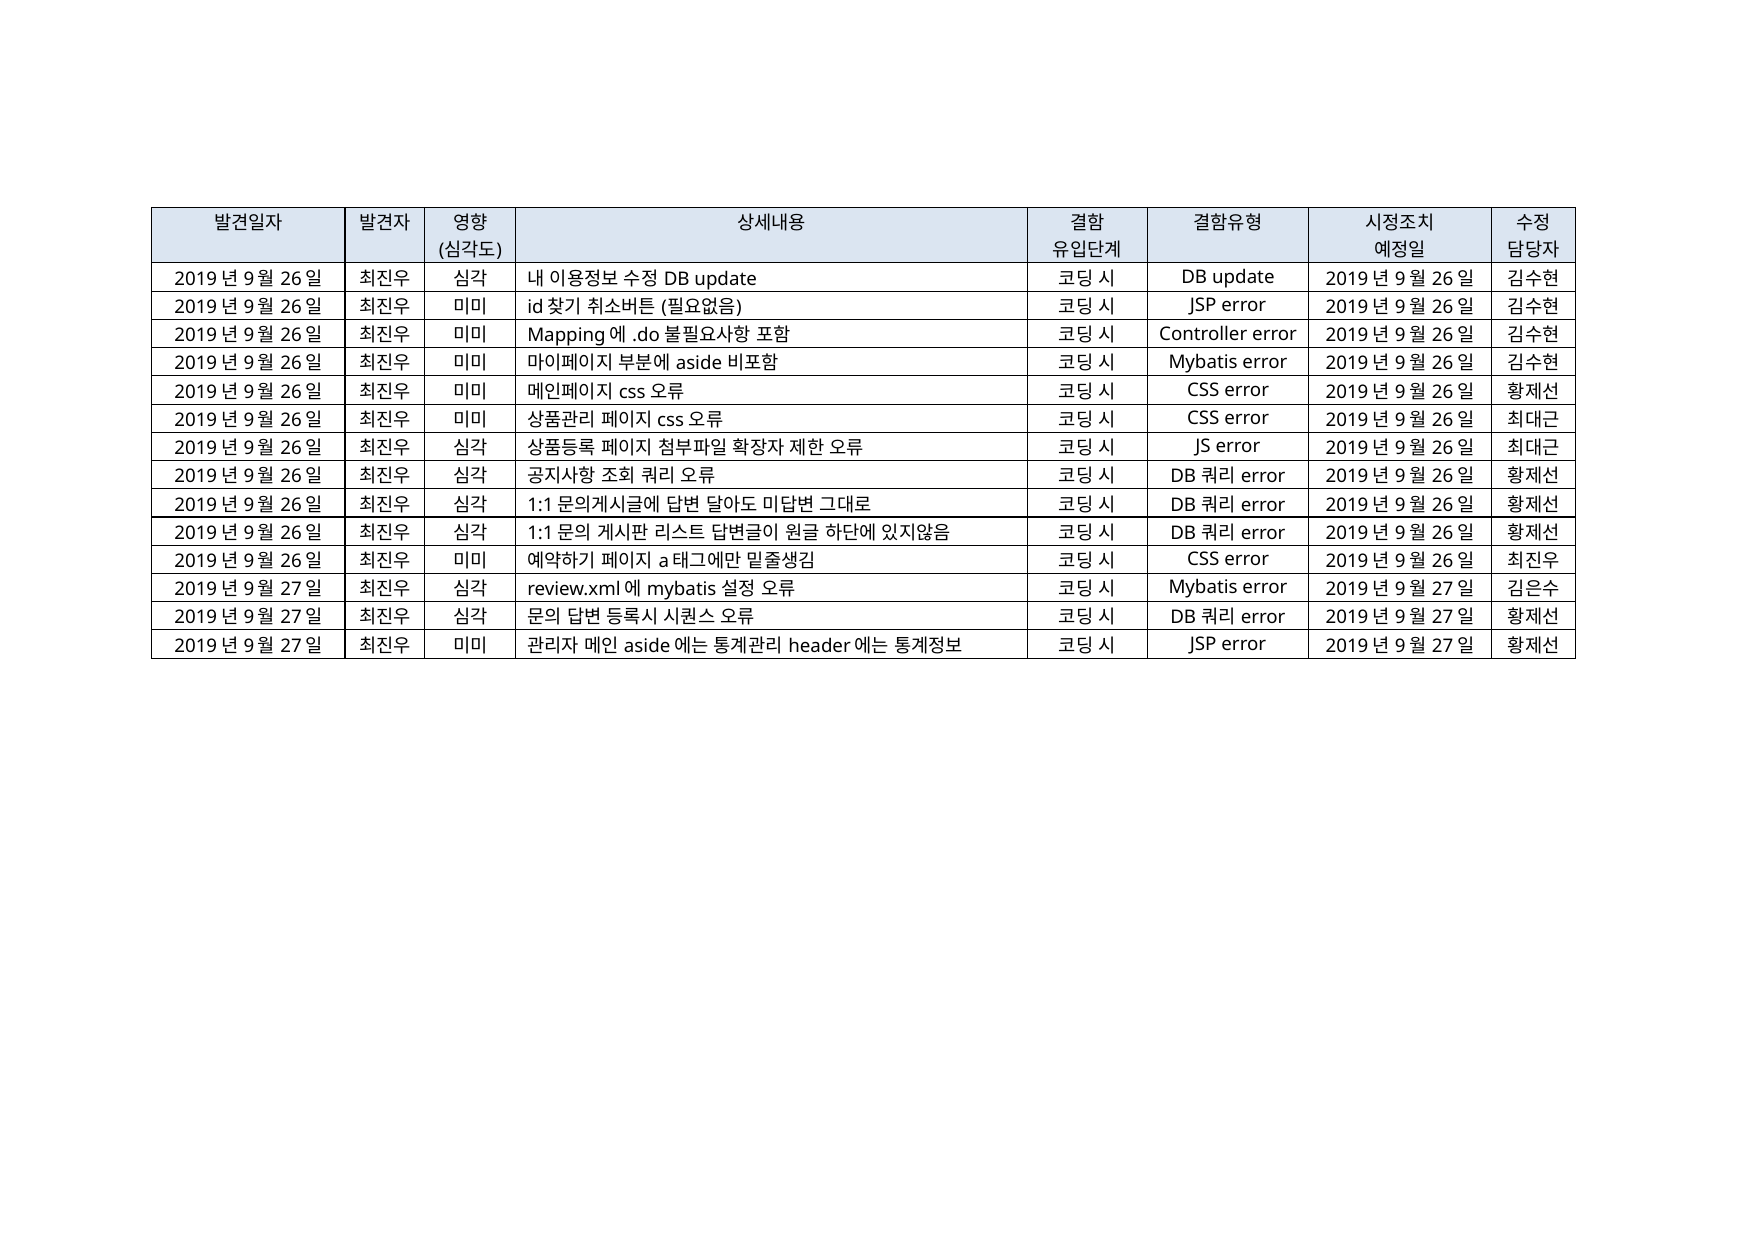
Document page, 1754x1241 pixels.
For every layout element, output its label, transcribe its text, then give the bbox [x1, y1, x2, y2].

table_cell 심각 [425, 461, 515, 488]
table_cell JS error [1148, 433, 1308, 460]
table_cell 2019년 9월 27일 [152, 602, 344, 629]
table_cell Controller error [1148, 320, 1308, 347]
table_cell JSP error [1148, 292, 1308, 319]
table_cell 미미 [425, 348, 515, 375]
table_cell 심각 [425, 518, 515, 544]
table_cell 최진우 [1492, 546, 1575, 573]
table_cell 2019년 9월 26일 [1309, 433, 1491, 460]
table_cell 2019년 9월 26일 [152, 461, 344, 488]
table_cell 미미 [425, 630, 515, 657]
table_cell 2019년 9월 26일 [152, 263, 344, 291]
table_cell 코딩 시 [1028, 292, 1147, 319]
table_cell 2019년 9월 26일 [1309, 263, 1491, 291]
table_cell CSS error [1148, 405, 1308, 432]
table_cell 2019년 9월 26일 [1309, 461, 1491, 488]
table_cell DB 쿼리 error [1148, 602, 1308, 629]
table_cell 메인페이지 css 오류 [516, 376, 1027, 403]
table_cell 최진우 [346, 320, 424, 347]
table_cell 최대근 [1492, 433, 1575, 460]
table_cell 최진우 [346, 263, 424, 291]
table_cell 코딩 시 [1028, 630, 1147, 657]
table_cell DB update [1148, 263, 1308, 291]
table_cell 최진우 [346, 405, 424, 432]
table_cell 2019년 9월 26일 [1309, 348, 1491, 375]
table_cell 최진우 [346, 461, 424, 488]
table_cell 최진우 [346, 376, 424, 403]
table_cell 코딩 시 [1028, 320, 1147, 347]
table_cell 미미 [425, 405, 515, 432]
table_cell 2019년 9월 27일 [1309, 630, 1491, 657]
table_cell 심각 [425, 602, 515, 629]
table_cell 김수현 [1492, 292, 1575, 319]
table_header 발견일자 [152, 208, 344, 262]
table_cell 김수현 [1492, 320, 1575, 347]
table_cell review.xml에 mybatis 설정 오류 [516, 574, 1027, 601]
table_cell 2019년 9월 26일 [152, 405, 344, 432]
table_cell 최진우 [346, 574, 424, 601]
table_cell 황제선 [1492, 518, 1575, 544]
table_cell 코딩 시 [1028, 574, 1147, 601]
table_cell 코딩 시 [1028, 518, 1147, 544]
table_cell 최진우 [346, 630, 424, 657]
table_cell 코딩 시 [1028, 376, 1147, 403]
table_cell 내 이용정보 수정 DB update [516, 263, 1027, 291]
table_cell 코딩 시 [1028, 433, 1147, 460]
table_cell 최진우 [346, 489, 424, 516]
table_cell 황제선 [1492, 630, 1575, 657]
table_cell 심각 [425, 263, 515, 291]
table_cell 2019년 9월 26일 [1309, 518, 1491, 544]
table_cell 최진우 [346, 518, 424, 544]
table_cell 황제선 [1492, 602, 1575, 629]
table_cell 2019년 9월 27일 [152, 630, 344, 657]
table_cell 2019년 9월 26일 [152, 292, 344, 319]
table_cell Mybatis error [1148, 574, 1308, 601]
table_cell 2019년 9월 26일 [1309, 546, 1491, 573]
table_cell 최진우 [346, 433, 424, 460]
table_cell 황제선 [1492, 376, 1575, 403]
table_cell 최대근 [1492, 405, 1575, 432]
table_cell id찾기 취소버튼 (필요없음) [516, 292, 1027, 319]
table_cell 2019년 9월 26일 [1309, 489, 1491, 516]
table_header 발견자 [346, 208, 424, 262]
table_cell 황제선 [1492, 489, 1575, 516]
table_cell 1:1문의게시글에 답변 달아도 미답변 그대로 [516, 489, 1027, 516]
table_cell 상품등록 페이지 첨부파일 확장자 제한 오류 [516, 433, 1027, 460]
table_cell 미미 [425, 546, 515, 573]
table_cell DB 쿼리 error [1148, 461, 1308, 488]
table_cell 마이페이지 부분에 aside 비포함 [516, 348, 1027, 375]
table_cell 심각 [425, 574, 515, 601]
table_cell 심각 [425, 433, 515, 460]
table_cell 문의 답변 등록시 시퀀스 오류 [516, 602, 1027, 629]
table_cell JSP error [1148, 630, 1308, 657]
table_cell 2019년 9월 26일 [152, 546, 344, 573]
table_header 결함유형 [1148, 208, 1308, 262]
table_cell 미미 [425, 376, 515, 403]
table_cell 코딩 시 [1028, 602, 1147, 629]
table_cell 2019년 9월 27일 [152, 574, 344, 601]
table_cell 최진우 [346, 546, 424, 573]
table_cell 김수현 [1492, 263, 1575, 291]
table_cell 황제선 [1492, 461, 1575, 488]
table_cell DB 쿼리 error [1148, 489, 1308, 516]
table_cell CSS error [1148, 376, 1308, 403]
table_cell 2019년 9월 26일 [1309, 292, 1491, 319]
table_cell 2019년 9월 26일 [152, 433, 344, 460]
table_cell 김은수 [1492, 574, 1575, 601]
table_cell 2019년 9월 26일 [152, 348, 344, 375]
table_header 영향 (심각도) [425, 208, 515, 262]
table_cell Mapping에 .do 불필요사항 포함 [516, 320, 1027, 347]
table_cell 관리자 메인 aside에는 통계관리 header에는 통계정보 [516, 630, 1027, 657]
table_cell 2019년 9월 26일 [152, 489, 344, 516]
table_cell 2019년 9월 26일 [1309, 405, 1491, 432]
table_cell 2019년 9월 26일 [1309, 320, 1491, 347]
table_cell 2019년 9월 27일 [1309, 574, 1491, 601]
table_header 상세내용 [516, 208, 1027, 262]
table_cell 코딩 시 [1028, 546, 1147, 573]
table_cell 최진우 [346, 292, 424, 319]
table_header 시정조치 예정일 [1309, 208, 1491, 262]
table_cell 코딩 시 [1028, 405, 1147, 432]
table_cell 미미 [425, 292, 515, 319]
table_cell 2019년 9월 26일 [152, 376, 344, 403]
table_cell 2019년 9월 26일 [1309, 376, 1491, 403]
table_cell 공지사항 조회 쿼리 오류 [516, 461, 1027, 488]
table_cell 최진우 [346, 348, 424, 375]
table_cell 김수현 [1492, 348, 1575, 375]
table_cell 예약하기 페이지 a태그에만 밑줄생김 [516, 546, 1027, 573]
table_cell DB 쿼리 error [1148, 518, 1308, 544]
table_header 수정 담당자 [1492, 208, 1575, 262]
table_cell 상품관리 페이지css 오류 [516, 405, 1027, 432]
table_cell 2019년 9월 26일 [152, 518, 344, 544]
table_cell 심각 [425, 489, 515, 516]
table_cell CSS error [1148, 546, 1308, 573]
table_cell 2019년 9월 27일 [1309, 602, 1491, 629]
table_cell 1:1문의 게시판 리스트 답변글이 원글 하단에 있지않음 [516, 518, 1027, 544]
table_cell 미미 [425, 320, 515, 347]
table_cell 코딩 시 [1028, 489, 1147, 516]
table_cell Mybatis error [1148, 348, 1308, 375]
table_cell 최진우 [346, 602, 424, 629]
table_cell 코딩 시 [1028, 263, 1147, 291]
table_cell 코딩 시 [1028, 461, 1147, 488]
table_cell 2019년 9월 26일 [152, 320, 344, 347]
table_cell 코딩 시 [1028, 348, 1147, 375]
table_header 결함 유입단계 [1028, 208, 1147, 262]
